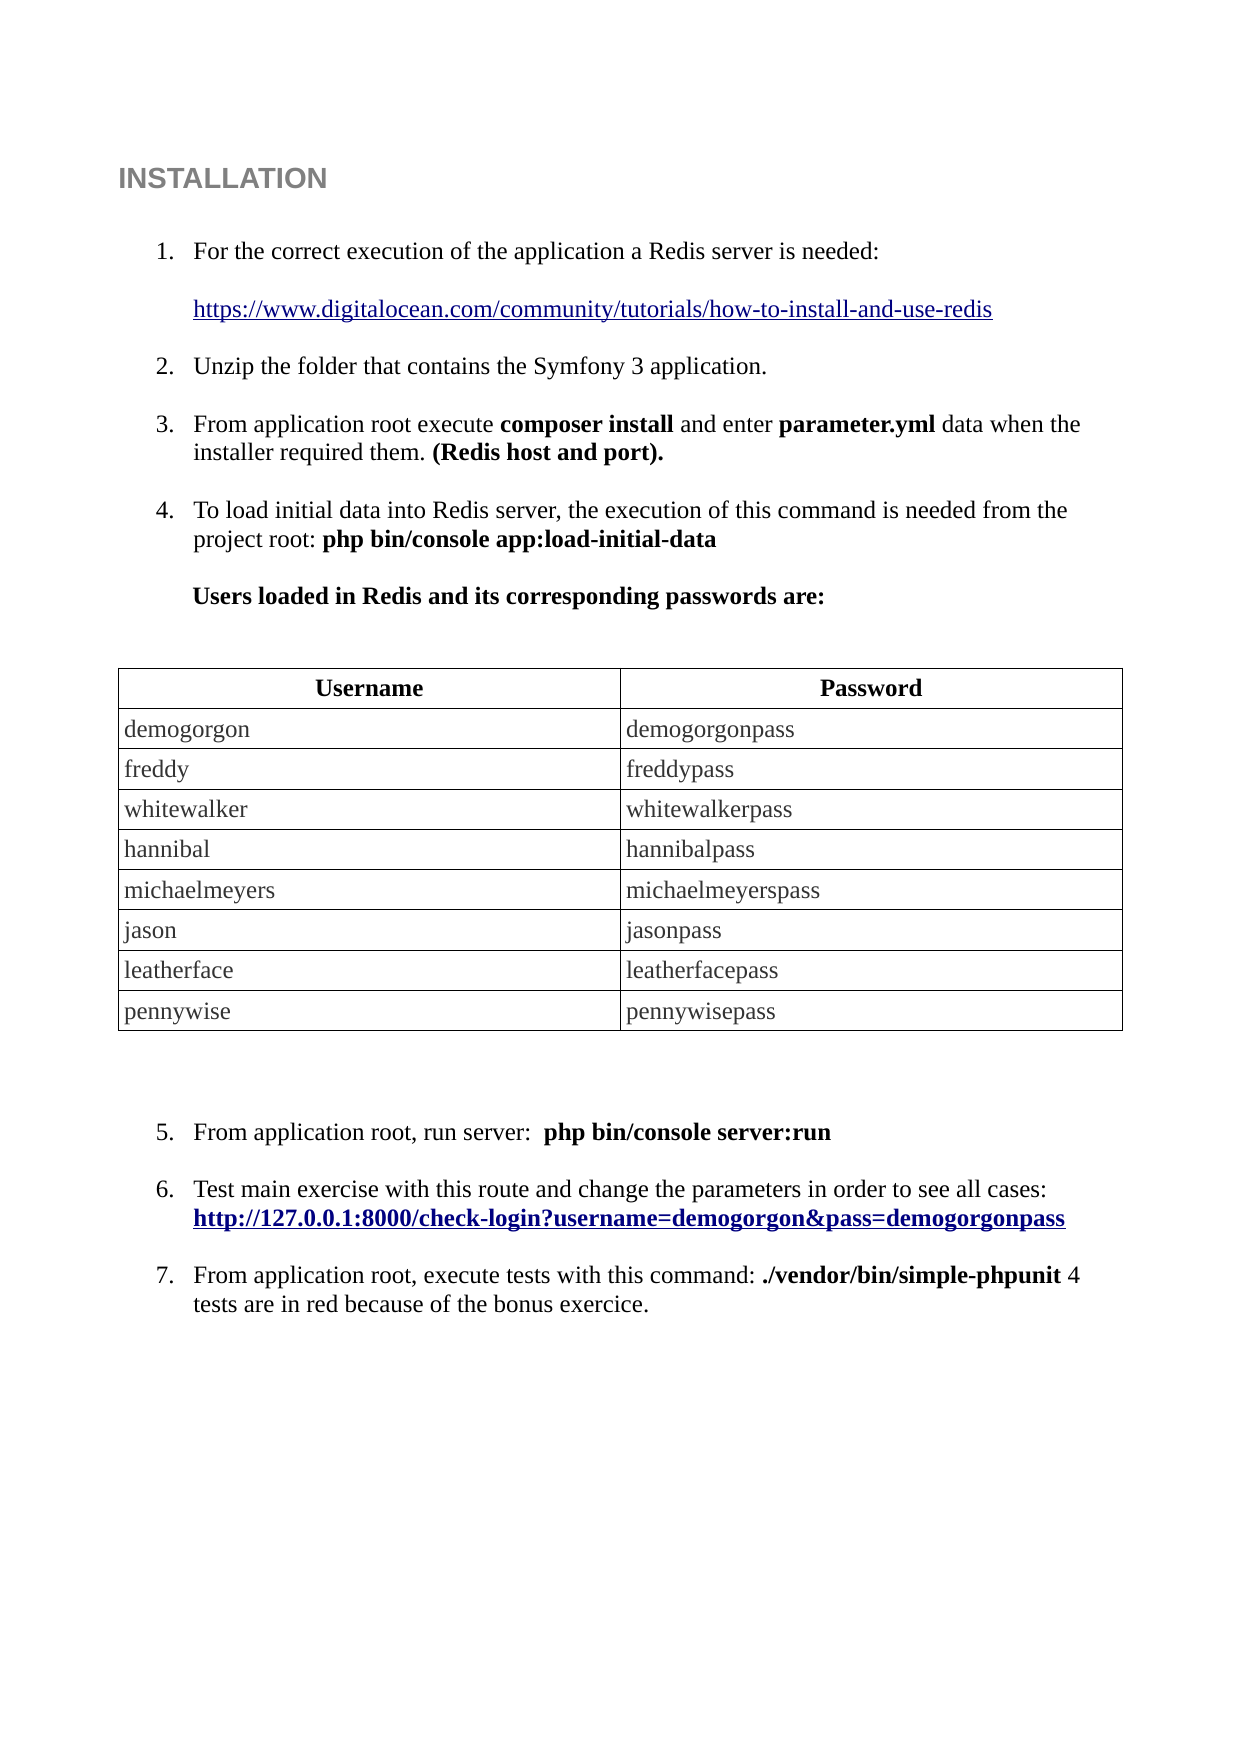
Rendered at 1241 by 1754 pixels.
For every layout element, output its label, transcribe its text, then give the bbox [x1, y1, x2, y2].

table_cell pennywise [119, 991, 620, 1030]
table_cell jason [119, 910, 620, 950]
table_cell pennywisepass [621, 991, 1122, 1030]
list https://www.digitalocean.com/community/tutorials/how-to-install-and-use-redis [156, 294, 1122, 322]
list Test main exercise with this route and change the parameters in order to see all cases: http://127.0.0.1:8000/check-login?username=demogorgon&pass=demogorgonpass [156, 1174, 1122, 1232]
table_cell demogorgon [119, 709, 620, 748]
list From application root, execute tests with this command: ./vendor/bin/simple-phpunit 4 tests are in red because of the bonus exercice. [156, 1260, 1122, 1318]
list From application root, run server: php bin/console server:run [156, 1117, 1122, 1145]
table_header Password [621, 669, 1122, 708]
table_cell whitewalker [119, 790, 620, 829]
table_cell hannibal [119, 830, 620, 869]
list For the correct execution of the application a Redis server is needed: [156, 236, 1122, 265]
table_cell freddy [119, 749, 620, 788]
table_cell jasonpass [621, 910, 1122, 950]
list From application root execute composer install and enter parameter.yml data when the installer required them. (Redis host and port). [156, 409, 1122, 466]
list To load initial data into Redis server, the execution of this command is needed from the project root: php bin/console app:load-initial-data [156, 495, 1122, 552]
table_cell hannibalpass [621, 830, 1122, 869]
subtitle INSTALLATION [118, 161, 1122, 195]
table_cell michaelmeyerspass [621, 870, 1122, 909]
table_header Username [119, 669, 620, 708]
table_cell freddypass [621, 749, 1122, 788]
table_cell whitewalkerpass [621, 790, 1122, 829]
list Unzip the folder that contains the Symfony 3 application. [156, 351, 1122, 380]
table_cell leatherfacepass [621, 951, 1122, 990]
table_cell michaelmeyers [119, 870, 620, 909]
text Users loaded in Redis and its corresponding passwords are: [118, 581, 1122, 610]
table_cell demogorgonpass [621, 709, 1122, 748]
table_cell leatherface [119, 951, 620, 990]
